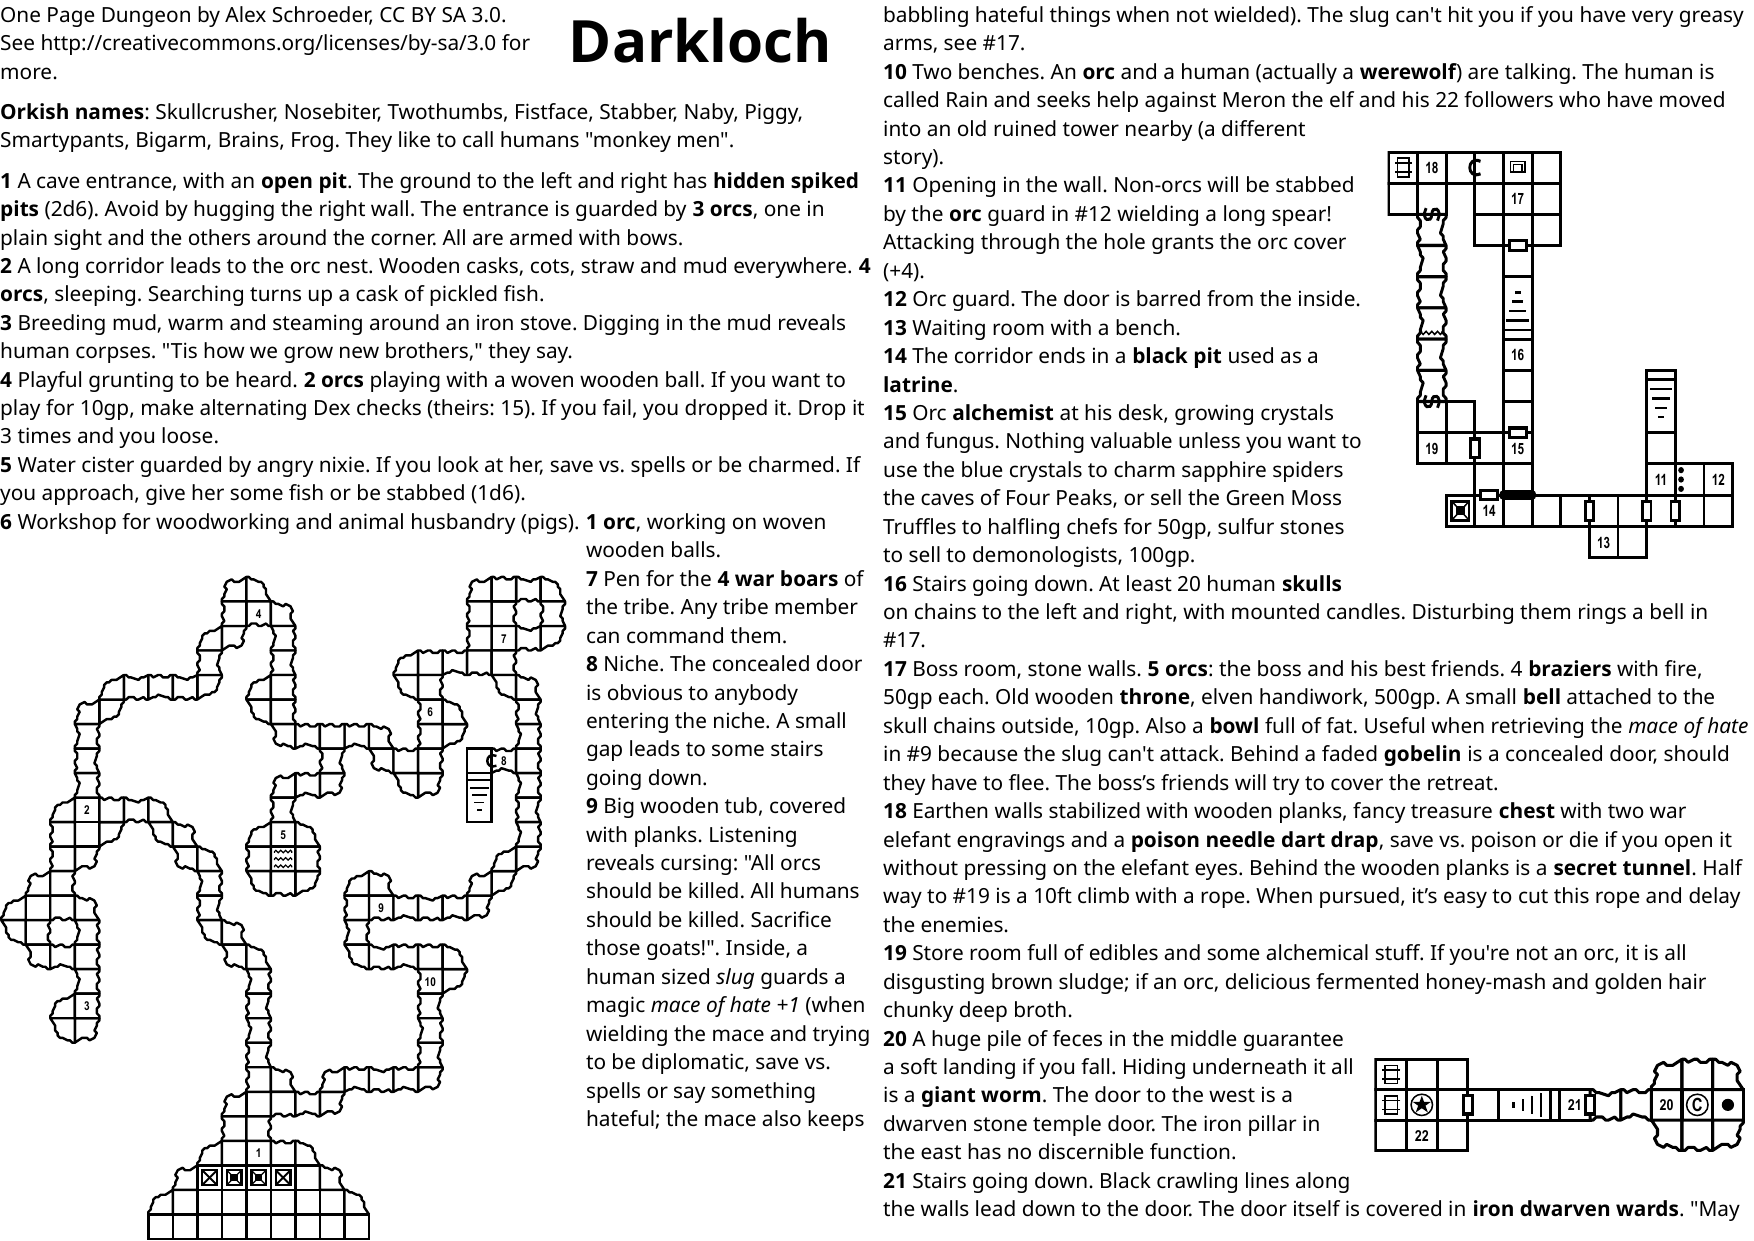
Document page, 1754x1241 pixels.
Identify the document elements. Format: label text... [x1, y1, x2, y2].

text Orkish names: Skullcrusher, Nosebiter, Twothumbs, Fistface, Stabber, Naby, Piggy, Smartypants, Bigarm, Brains, Frog. They like to call humans "monkey men". [0, 97, 871, 154]
text 5 Water cister guarded by angry nixie. If you look at her, save vs. spells or be charmed. If you approach, give her some fish or be stabbed (1d6). [0, 450, 871, 507]
text 1 A cave entrance, with an open pit. The ground to the left and right has hidden spiked pits (2d6). Avoid by hugging the right wall. The entrance is guarded by 3 orcs, one in plain sight and the others around the corner. All are armed with bows. [0, 166, 871, 251]
text 7 Pen for the 4 war boars of the tribe. Any tribe member can command them. [0, 564, 871, 649]
text See http://creativecommons.org/licenses/by-sa/3.0 for more. [0, 28, 871, 85]
text 20 A huge pile of feces in the middle guarantee a soft landing if you fall. Hiding underneath it all is a giant worm. The door to the west is a dwarven stone temple door. The iron pillar in the east has no discernible function. [883, 1024, 1754, 1166]
text 10 Two benches. An orc and a human (actually a werewolf) are talking. The human is called Rain and seeks help against Meron the elf and his 22 followers who have moved into an old ruined tower nearby (a different story). [883, 57, 1754, 171]
text 21 Stairs going down. Black crawling lines along the walls lead down to the door. The door itself is covered in iron dwarven wards. "May [883, 1166, 1754, 1223]
text 6 Workshop for woodworking and animal husbandry (pigs). 1 orc, working on woven wooden balls. [0, 507, 871, 564]
text 8 Niche. The concealed door is obvious to anybody entering the niche. A small gap leads to some stairs going down. [567, 649, 871, 791]
text 19 Store room full of edibles and some alchemical stuff. If you're not an orc, it is all disgusting brown sludge; if an orc, delicious fermented honey-mash and golden hair chunky deep broth. [883, 938, 1754, 1024]
text 16 Stairs going down. At least 20 human skulls on chains to the left and right, with mounted candles. Disturbing them rings a bell in #17. [883, 569, 1754, 654]
text babbling hateful things when not wielded). The slug can't hit you if you have very greasy arms, see #17. [883, 0, 1754, 57]
text 4 Playful grunting to be heard. 2 orcs playing with a woven wooden ball. If you want to play for 10gp, make alternating Dex checks (theirs: 15). If you fail, you dropped it. Drop it 3 times and you loose. [0, 365, 871, 450]
text 14 The corridor ends in a black pit used as a latrine. [883, 341, 1387, 398]
text 3 Breeding mud, warm and steaming around an iron stove. Digging in the mud reveals human corpses. "Tis how we grow new brothers," they say. [0, 308, 871, 365]
text 9 Big wooden tub, covered with planks. Listening reveals cursing: "All orcs should be killed. All humans should be killed. Sacrifice those goats!". Inside, a human sized slug guards a magic mace of hate +1 (when wielding the mace and trying to be diplomatic, save vs. spells or say something hateful; the mace also keeps [567, 791, 871, 1133]
text One Page Dungeon by Alex Schroeder, CC BY SA 3.0. [0, 0, 871, 28]
text 2 A long corridor leads to the orc nest. Wooden casks, cots, straw and mud everywhere. 4 orcs, sleeping. Searching turns up a cask of pickled fish. [0, 251, 871, 308]
text 12 Orc guard. The door is barred from the inside. [883, 284, 1387, 313]
text 13 Waiting room with a bench. [883, 313, 1387, 341]
text 17 Boss room, stone walls. 5 orcs: the boss and his best friends. 4 braziers with fire, 50gp each. Old wooden throne, elven handiwork, 500gp. A small bell attached to the skull chains outside, 10gp. Also a bowl full of fat. Useful when retrieving the mace of hate in #9 because the slug can't attack. Behind a faded gobelin is a concealed door, should they have to flee. The boss’s friends will try to cover the retreat. [883, 654, 1754, 796]
text 18 Earthen walls stabilized with wooden planks, fancy treasure chest with two war elefant engravings and a poison needle dart drap, save vs. poison or die if you open it without pressing on the elefant eyes. Behind the wooden planks is a secret tunnel. Half way to #19 is a 10ft climb with a rope. When pursued, it’s easy to cut this rope and delay the enemies. [883, 796, 1754, 938]
text 11 Opening in the wall. Non-orcs will be stabbed by the orc guard in #12 wielding a long spear! Attacking through the hole grants the orc cover (+4). [883, 171, 1387, 284]
text 15 Orc alchemist at his desk, growing crystals and fungus. Nothing valuable unless you want to use the blue crystals to charm sapphire spiders the caves of Four Peaks, or sell the Green Moss Truffles to halfling chefs for 50gp, sulfur stones to sell to demonologists, 100gp. [883, 398, 1754, 569]
text [1735, 341, 1754, 398]
